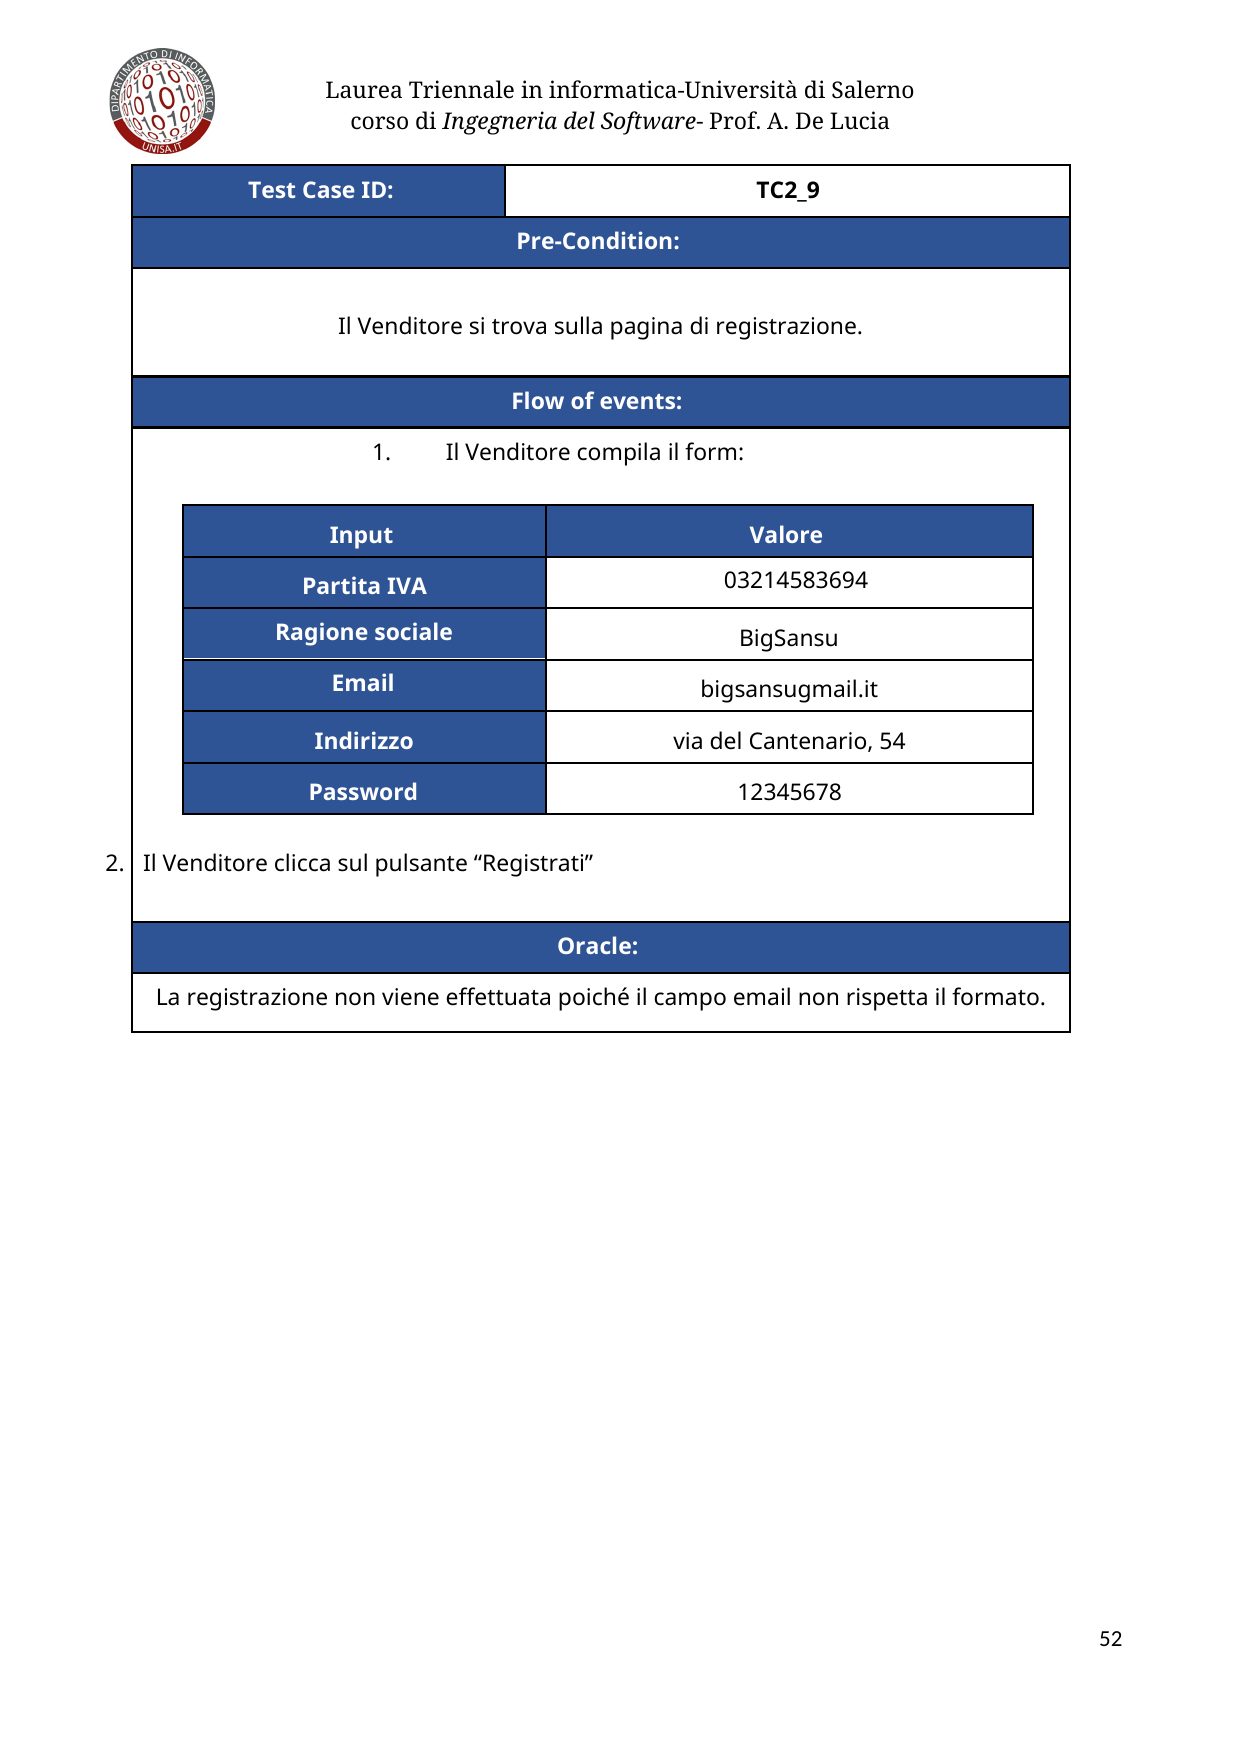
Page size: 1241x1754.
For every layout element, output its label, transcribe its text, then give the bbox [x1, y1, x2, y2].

table_cell 03214583694 [547, 558, 1032, 607]
table_header TC2_9 [506, 166, 1069, 216]
table_cell Pre-Condition: [133, 218, 1069, 267]
table_cell Password [184, 764, 545, 813]
table_header Valore [547, 506, 1032, 556]
table_cell bigsansugmail.it [547, 661, 1032, 710]
table_cell Oracle: [133, 923, 1069, 972]
table_header Input [184, 506, 545, 556]
table_cell BigSansu [547, 609, 1032, 658]
table_cell Partita IVA [184, 558, 545, 607]
table_cell 12345678 [547, 764, 1032, 813]
table_cell Il Venditore compila il form: Il Venditore clicca sul pulsante “Registrati” [133, 429, 1069, 921]
table_cell Ragione sociale [184, 609, 545, 658]
table_cell La registrazione non viene effettuata poiché il campo email non rispetta il formato. [133, 974, 1069, 1031]
table_cell Email [184, 661, 545, 710]
table_cell Indirizzo [184, 712, 545, 762]
table_cell Il Venditore si trova sulla pagina di registrazione. [133, 269, 1069, 375]
table_cell Flow of events: [133, 378, 1069, 426]
table_header Test Case ID: [133, 166, 504, 216]
table_cell via del Cantenario, 54 [547, 712, 1032, 762]
